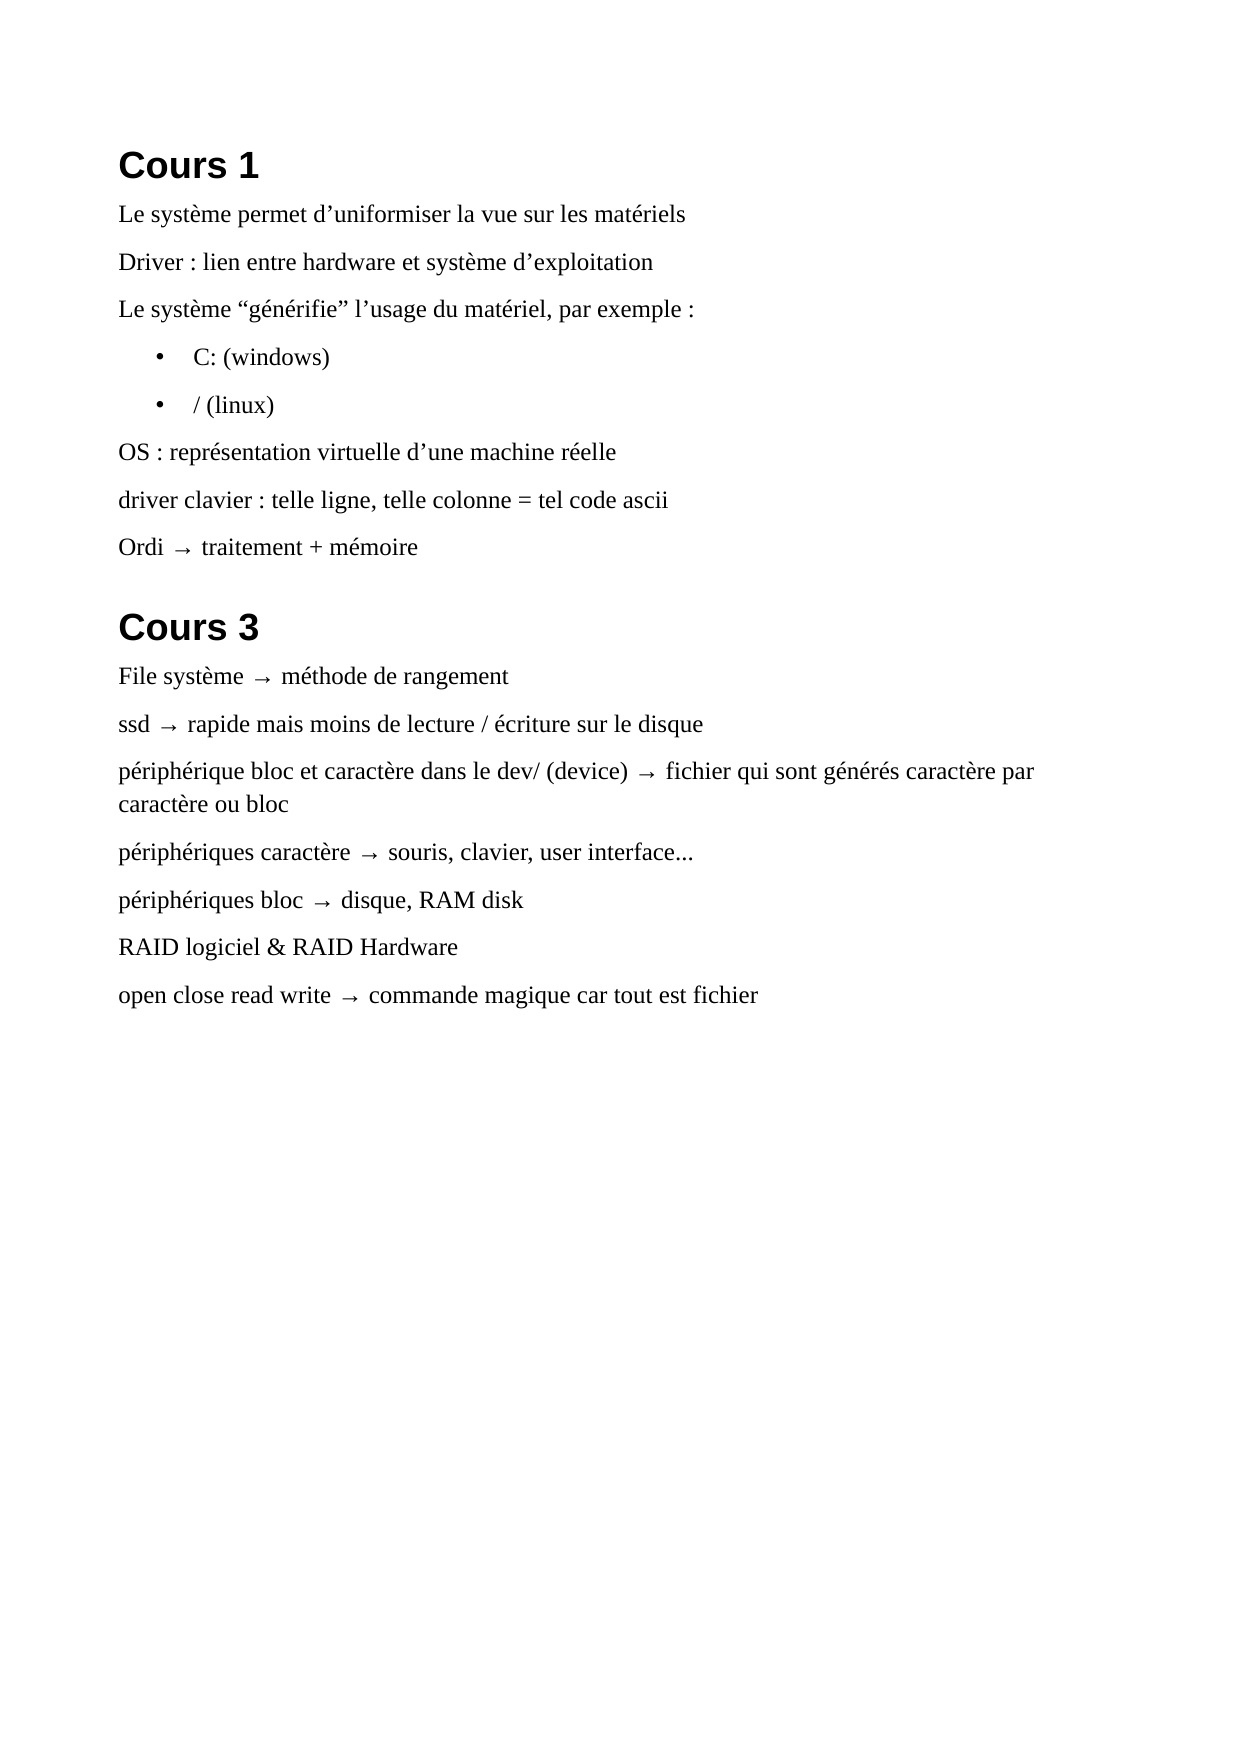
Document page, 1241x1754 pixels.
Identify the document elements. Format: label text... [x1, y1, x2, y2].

list / (linux) [156, 390, 1122, 418]
text Le système “générifie” l’usage du matériel, par exemple : [118, 294, 1122, 323]
text RAID logiciel & RAID Hardware [118, 932, 1122, 961]
subtitle Cours 1 [118, 143, 1122, 187]
text Ordi → traitement + mémoire [118, 532, 1122, 561]
text périphérique bloc et caractère dans le dev/ (device) → fichier qui sont générés caractère par caractère ou bloc [118, 756, 1122, 818]
text ssd → rapide mais moins de lecture / écriture sur le disque [118, 709, 1122, 738]
text périphériques caractère → souris, clavier, user interface... [118, 837, 1122, 866]
text OS : représentation virtuelle d’une machine réelle [118, 437, 1122, 466]
text driver clavier : telle ligne, telle colonne = tel code ascii [118, 485, 1122, 514]
text open close read write → commande magique car tout est fichier [118, 980, 1122, 1009]
text File système → méthode de rangement [118, 661, 1122, 690]
text périphériques bloc → disque, RAM disk [118, 885, 1122, 913]
list C: (windows) [156, 342, 1122, 371]
subtitle Cours 3 [118, 605, 1122, 649]
text Le système permet d’uniformiser la vue sur les matériels [118, 199, 1122, 228]
text Driver : lien entre hardware et système d’exploitation [118, 247, 1122, 276]
